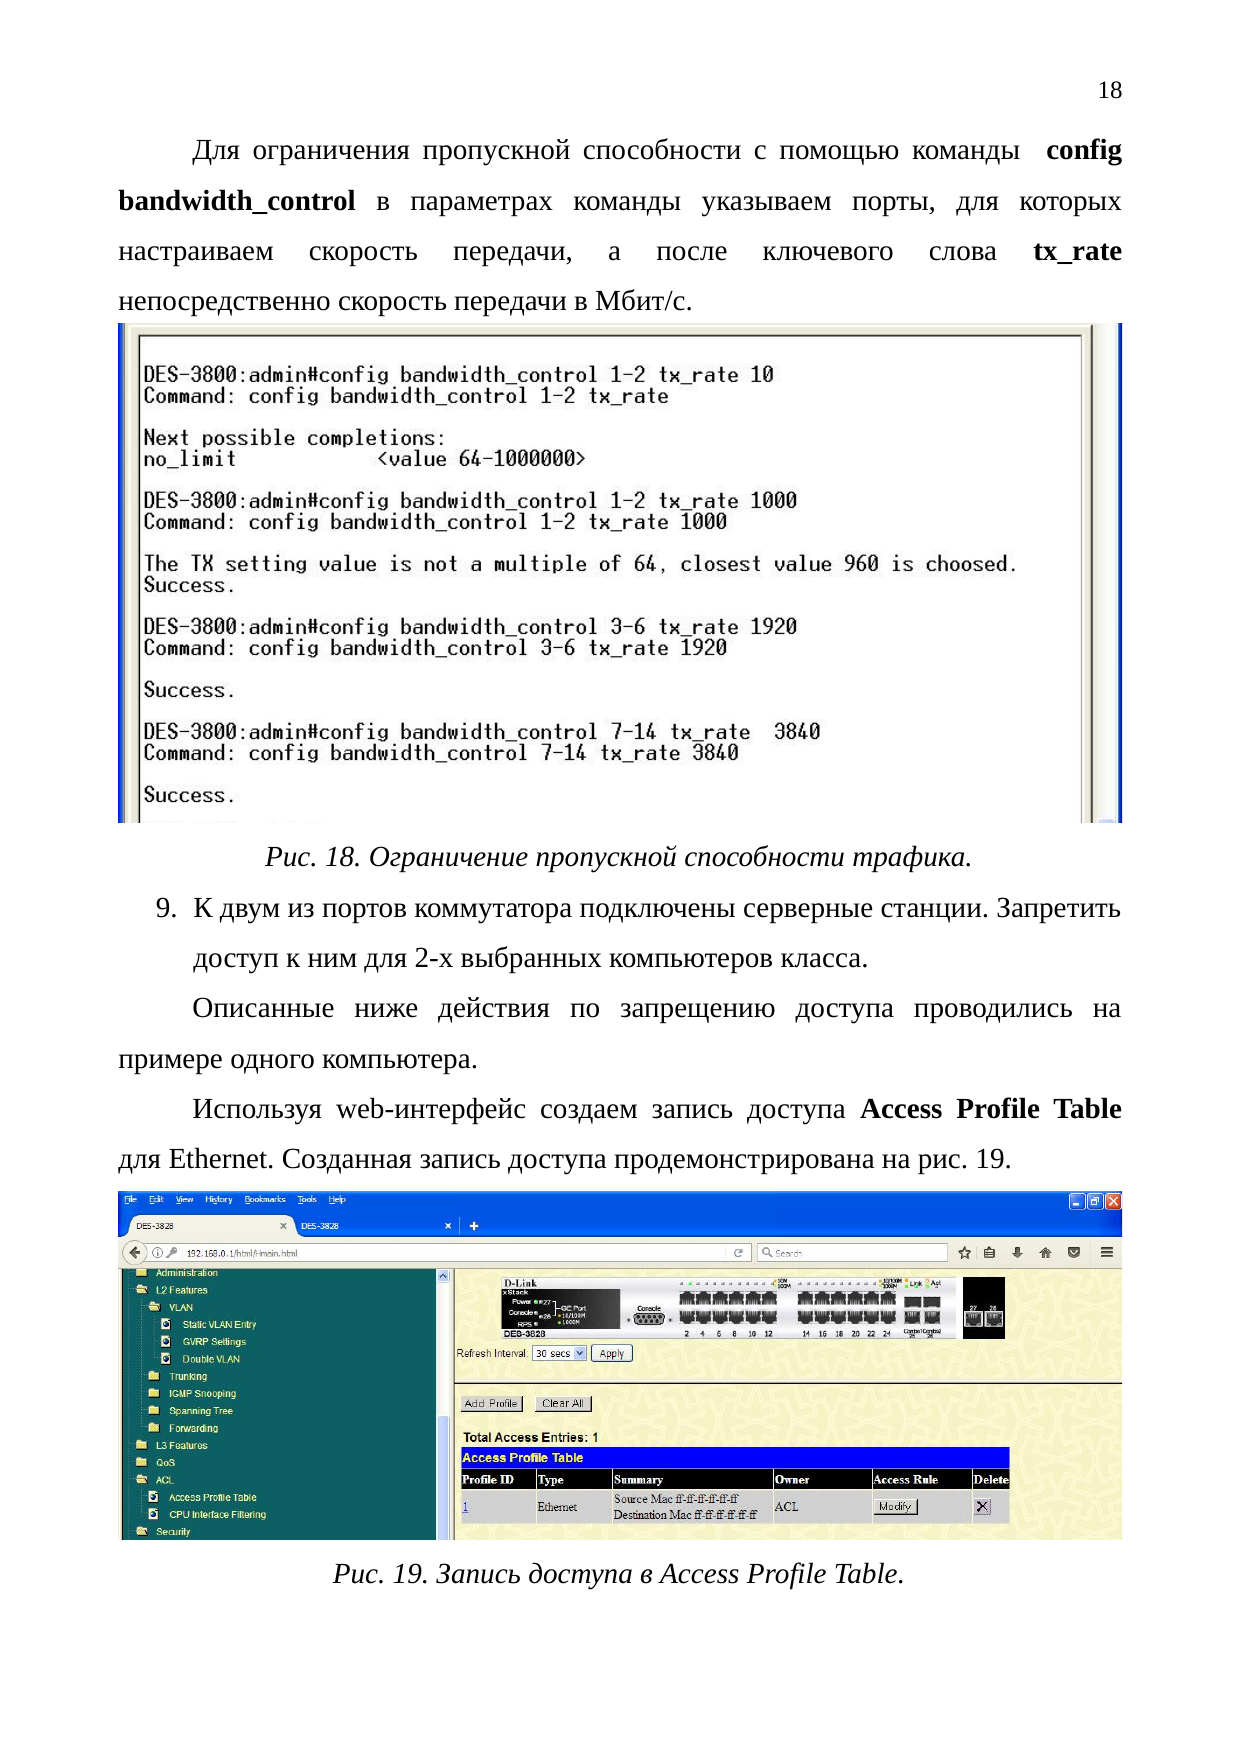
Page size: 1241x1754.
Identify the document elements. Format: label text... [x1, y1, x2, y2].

text Рис. 18. Ограничение пропускной способности трафика. [118, 823, 1122, 873]
list К двум из портов коммутатора подключены серверные станции. Запретить доступ к ним для 2-х выбранных компьютеров класса. [156, 890, 1122, 974]
text Описанные ниже действия по запрещению доступа проводились на примере одного компьютера. [118, 991, 1122, 1074]
picture [118, 323, 1123, 823]
text Используя web-интерфейс создаем запись доступа Access Profile Table для Ethernet. Созданная запись доступа продемонстрирована на рис. 19. [118, 1091, 1122, 1175]
text Для ограничения пропускной способности с помощью команды config bandwidth_control в параметрах команды указываем порты, для которых настраиваем скорость передачи, а после ключевого слова tx_rate непосредственно скорость передачи в Мбит/c. [118, 132, 1122, 317]
text Рис. 19. Запись доступа в Access Profile Table. [118, 1192, 1122, 1590]
